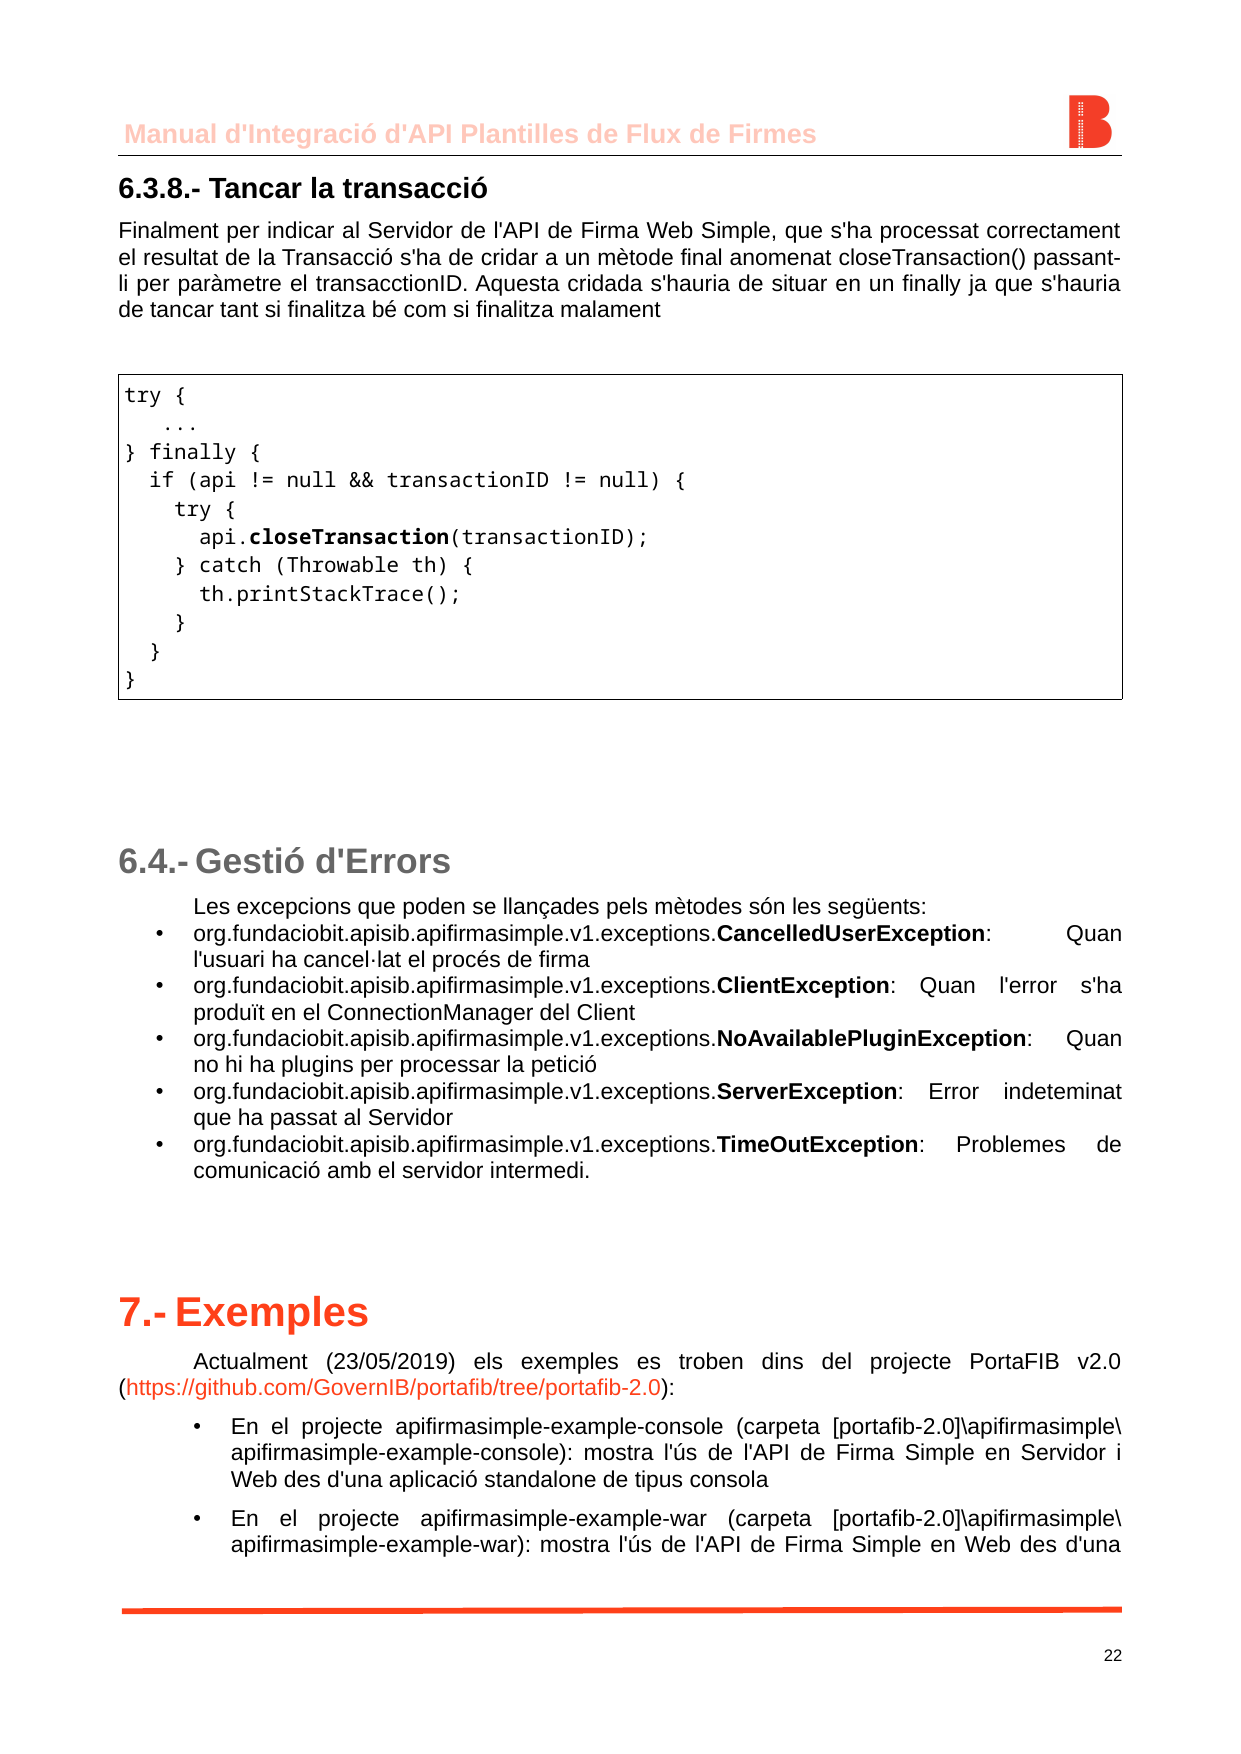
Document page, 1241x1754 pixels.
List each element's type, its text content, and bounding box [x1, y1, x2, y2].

list org.fundaciobit.apisib.apifirmasimple.v1.exceptions.CancelledUserException: Quan l'usuari ha cancel·lat el procés de firma [156, 920, 1122, 972]
text Finalment per indicar al Servidor de l'API de Firma Web Simple, que s'ha processat correctament el resultat de la Transacció s'ha de cridar a un mètode final anomenat closeTransaction() passant-li per paràmetre el transacctionID. Aquesta cridada s'hauria de situar en un finally ja que s'hauria de tancar tant si finalitza bé com si finalitza malament [118, 217, 1122, 323]
list org.fundaciobit.apisib.apifirmasimple.v1.exceptions.TimeOutException: Problemes de comunicació amb el servidor intermedi. [156, 1131, 1122, 1183]
list org.fundaciobit.apisib.apifirmasimple.v1.exceptions.ServerException: Error indeteminat que ha passat al Servidor [156, 1078, 1122, 1131]
subtitle Exemples [118, 1287, 1122, 1335]
list org.fundaciobit.apisib.apifirmasimple.v1.exceptions.ClientException: Quan l'error s'ha produït en el ConnectionManager del Client [156, 972, 1122, 1025]
subtitle Gestió d'Errors [118, 840, 1122, 881]
list org.fundaciobit.apisib.apifirmasimple.v1.exceptions.NoAvailablePluginException: Quan no hi ha plugins per processar la petició [156, 1025, 1122, 1078]
picture [1063, 94, 1117, 150]
subtitle Tancar la transacció [118, 171, 1122, 205]
text Actualment (23/05/2019) els exemples es troben dins del projecte PortaFIB v2.0 (https://github.com/GovernIB/portafib/tree/portafib-2.0): [118, 1348, 1122, 1400]
list En el projecte apifirmasimple-example-war (carpeta [portafib-2.0]\apifirmasimple\apifirmasimple-example-war): mostra l'ús de l'API de Firma Simple en Web des d'una [193, 1504, 1122, 1557]
table_header try { ... } finally { if (api != null && transactionID != null) { try { api.closeTransaction(transactionID); } catch (Throwable th) { th.printStackTrace(); } } } [119, 375, 1122, 698]
text Les excepcions que poden se llançades pels mètodes són les següents: [118, 893, 1122, 920]
list En el projecte apifirmasimple-example-console (carpeta [portafib-2.0]\apifirmasimple\apifirmasimple-example-console): mostra l'ús de l'API de Firma Simple en Servidor i Web des d'una aplicació standalone de tipus consola [193, 1413, 1122, 1492]
